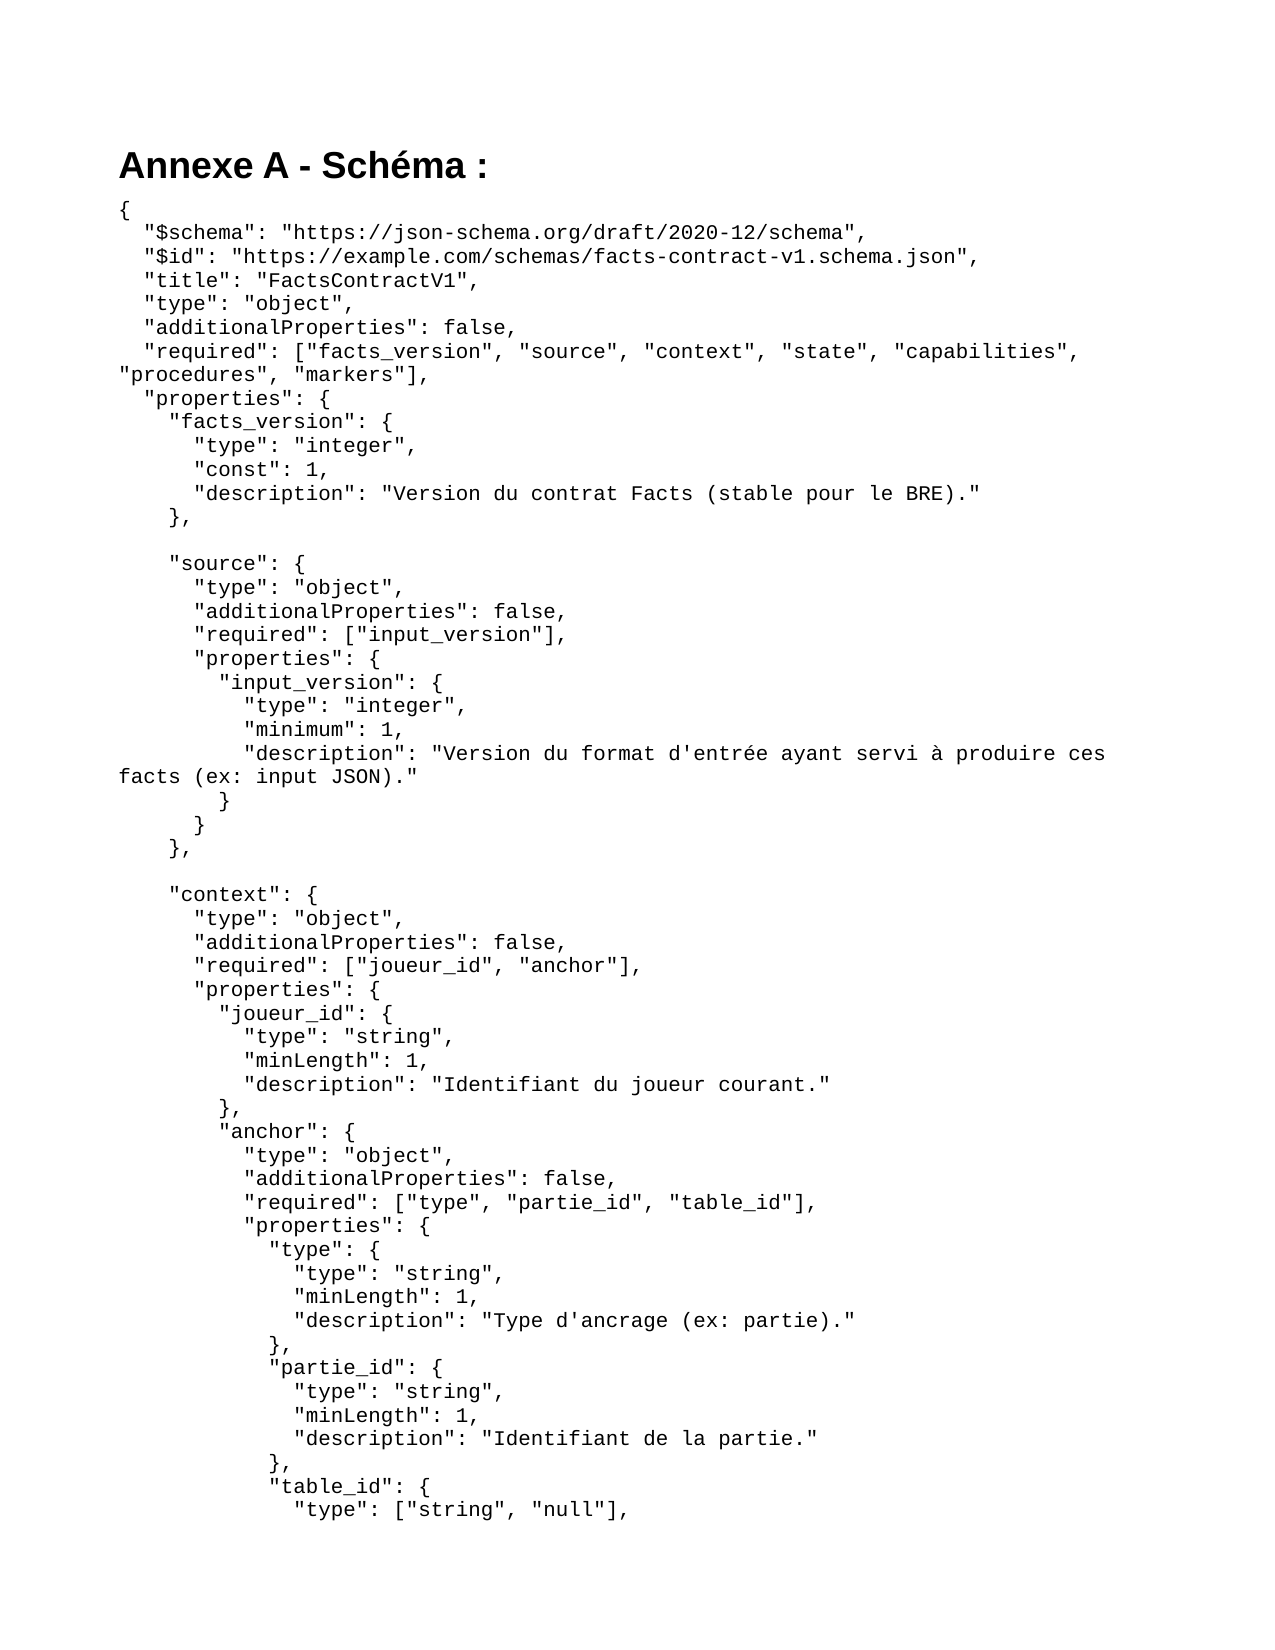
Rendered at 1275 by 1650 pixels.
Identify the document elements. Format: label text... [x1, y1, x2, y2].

text "additionalProperties": false, [118, 601, 1157, 624]
text "type": "string", [118, 1026, 1157, 1050]
text "anchor": { [118, 1121, 1157, 1144]
text "$id": "https://example.com/schemas/facts-contract-v1.schema.json", [118, 246, 1157, 270]
text { [118, 199, 1157, 222]
text }, [118, 1097, 1157, 1121]
text "facts_version": { [118, 412, 1157, 435]
text "type": ["string", "null"], [118, 1499, 1157, 1523]
text "input_version": { [118, 672, 1157, 695]
text } [118, 790, 1157, 813]
text }, [118, 506, 1157, 530]
text "type": "object", [118, 908, 1157, 932]
text }, [118, 1334, 1157, 1357]
text "type": "object", [118, 293, 1157, 317]
text "partie_id": { [118, 1357, 1157, 1381]
text "additionalProperties": false, [118, 932, 1157, 955]
text "required": ["facts_version", "source", "context", "state", "capabilities", "procedures", "markers"], [118, 341, 1157, 388]
text "joueur_id": { [118, 1003, 1157, 1026]
text "source": { [118, 553, 1157, 577]
text "required": ["input_version"], [118, 624, 1157, 648]
text "description": "Type d'ancrage (ex: partie)." [118, 1310, 1157, 1334]
text "minLength": 1, [118, 1405, 1157, 1428]
text "required": ["type", "partie_id", "table_id"], [118, 1192, 1157, 1216]
text } [118, 813, 1157, 837]
text "type": "string", [118, 1381, 1157, 1405]
text }, [118, 837, 1157, 861]
text "type": "integer", [118, 435, 1157, 459]
text "properties": { [118, 648, 1157, 672]
text "additionalProperties": false, [118, 317, 1157, 341]
text "type": "object", [118, 577, 1157, 601]
text "$schema": "https://json-schema.org/draft/2020-12/schema", [118, 222, 1157, 246]
text "description": "Identifiant de la partie." [118, 1428, 1157, 1452]
text "minimum": 1, [118, 719, 1157, 743]
text "type": "object", [118, 1144, 1157, 1168]
text "type": { [118, 1239, 1157, 1263]
text "description": "Version du contrat Facts (stable pour le BRE)." [118, 482, 1157, 506]
text "required": ["joueur_id", "anchor"], [118, 955, 1157, 979]
text "minLength": 1, [118, 1286, 1157, 1310]
text "title": "FactsContractV1", [118, 270, 1157, 293]
text }, [118, 1452, 1157, 1476]
text "table_id": { [118, 1476, 1157, 1499]
text "context": { [118, 884, 1157, 908]
text "properties": { [118, 979, 1157, 1003]
text "description": "Identifiant du joueur courant." [118, 1074, 1157, 1097]
text "const": 1, [118, 459, 1157, 482]
text "type": "integer", [118, 695, 1157, 719]
subtitle Annexe A - Schéma : [118, 143, 1157, 186]
text "properties": { [118, 388, 1157, 412]
text "description": "Version du format d'entrée ayant servi à produire ces facts (ex: input JSON)." [118, 743, 1157, 790]
text "type": "string", [118, 1263, 1157, 1286]
text "properties": { [118, 1216, 1157, 1239]
text "minLength": 1, [118, 1050, 1157, 1074]
text "additionalProperties": false, [118, 1168, 1157, 1192]
